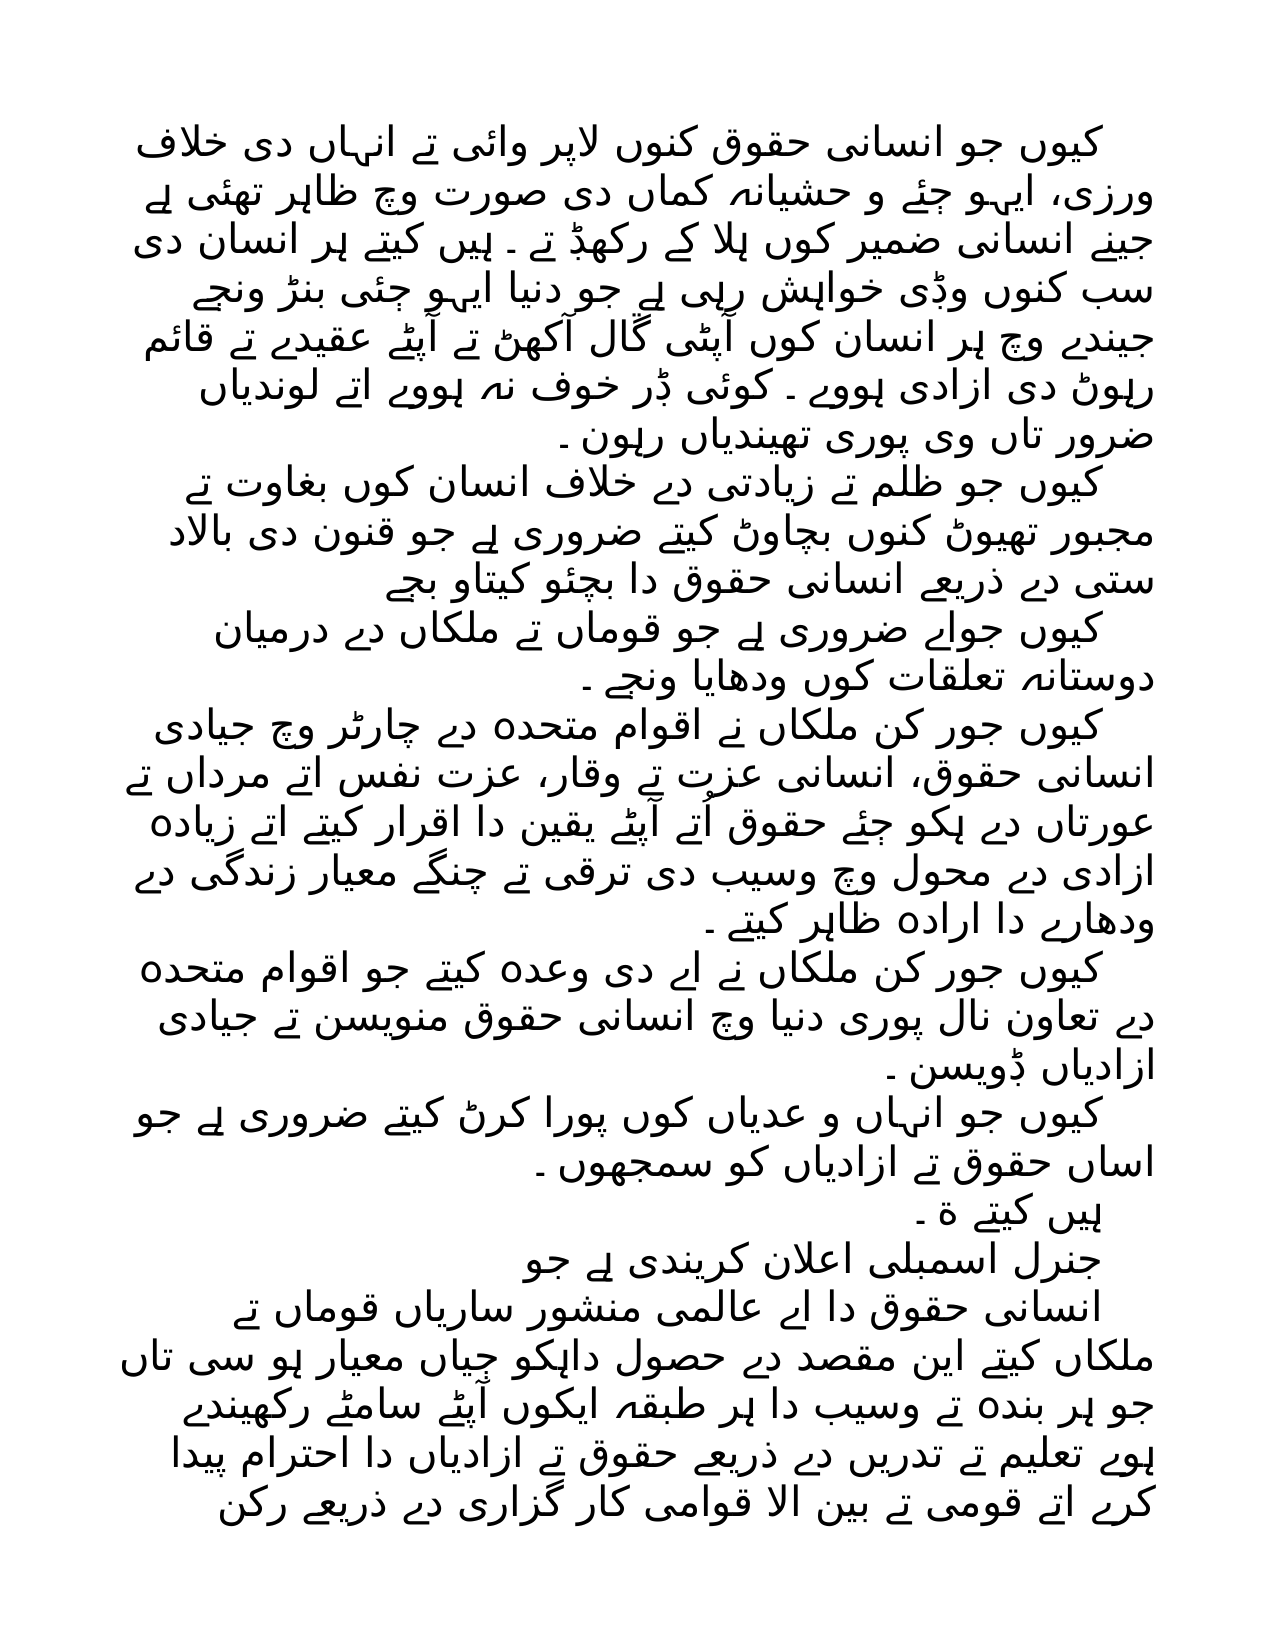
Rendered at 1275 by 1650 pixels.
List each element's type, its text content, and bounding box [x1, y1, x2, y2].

text کیوں جو انسانی حقوق کنوں لاپر وائی تے انہاں دی خلاف ورزی، ایہو ڄئے و حشیانہ کماں دی صورت وچ ظاہر تھئی ہے جینے انسانی ضمیر کوں ہلا کے رکھڋ تے ۔ ہیں کیتے ہر انسان دی سب کنوں وڋی خواہش رہی ہے جو دنیا ایہو ڄئی بنڑ ونڄے جیندے وچ ہر انسان کوں آپڻی ڱال آکھڻ تے آپڻے عقیدے تے قائم رہوڻ دی ازادی ہووے ۔ کوئی ڋر خوف نہ ہووے اتے لوندیاں ضرور تاں وی پوری تھیندیاں رہون ۔ [118, 118, 1157, 458]
text جنرل اسمبلی اعلان کریندی ہے جو [118, 1234, 1157, 1283]
text کیوں جور کن ملکاں نے اے دی وعدہ کیتے جو اقوام متحدہ دے تعاون نال پوری دنیا وچ انسانی حقوق منویسن تے جیادی ازادیاں ڋویسن ۔ [118, 943, 1157, 1089]
text کیوں جو انہاں و عدیاں کوں پورا کرڻ کیتے ضروری ہے جو اساں حقوق تے ازادیاں کو سمجھوں ۔ [118, 1089, 1157, 1186]
text انسانی حقوق دا اے عالمی منشور ساریاں قوماں تے ملکاں کیتے این مقصد دے حصول داہکو ڄیاں معیار ہو سی تاں جو ہر بندہ تے وسیب دا ہر طبقہ ایکوں آپڻے سامڻے رکھیندے ہوے تعلیم تے تدریں دے ذریعے حقوق تے ازادیاں دا احترام پیدا کرے اتے قومی تے بین الا قوامی کار گزاری دے ذریعے رکن ملکاں تے انہاں دے ماتحت علا قیاں وچ انہاں کوں منولوڻ دیاں کوششاں کرے ۔ [118, 1283, 1157, 1526]
text ہیں کیتے ة ۔ [118, 1186, 1157, 1234]
text کیوں جواے ضروری ہے جو قوماں تے ملکاں دے درمیان دوستانہ تعلقات کوں ودھایا ونڄے ۔ [118, 603, 1157, 701]
text کیوں جو ظلم تے زیادتی دے خلاف انسان کوں بغاوت تے مجبور تھیوڻ کنوں بچاوڻ کیتے ضروری ہے جو قنون دی بالاد ستی دے ذریعے انسانی حقوق دا بچئو کیتاو بڄے [118, 458, 1157, 603]
text کیوں جور کن ملکاں نے اقوام متحدہ دے چارٹر وچ جیادی انسانی حقوق، انسانی عزت تے وقار، عزت نفس اتے مرداں تے عورتاں دے ہکو ڄئے حقوق اُتے آپڻے یقین دا اقرار کیتے اتے زیادہ ازادی دے محول وچ وسیب دی ترقی تے چنگے معیار زندگی دے ودھارے دا ارادہ ظاہر کیتے ۔ [118, 701, 1157, 943]
